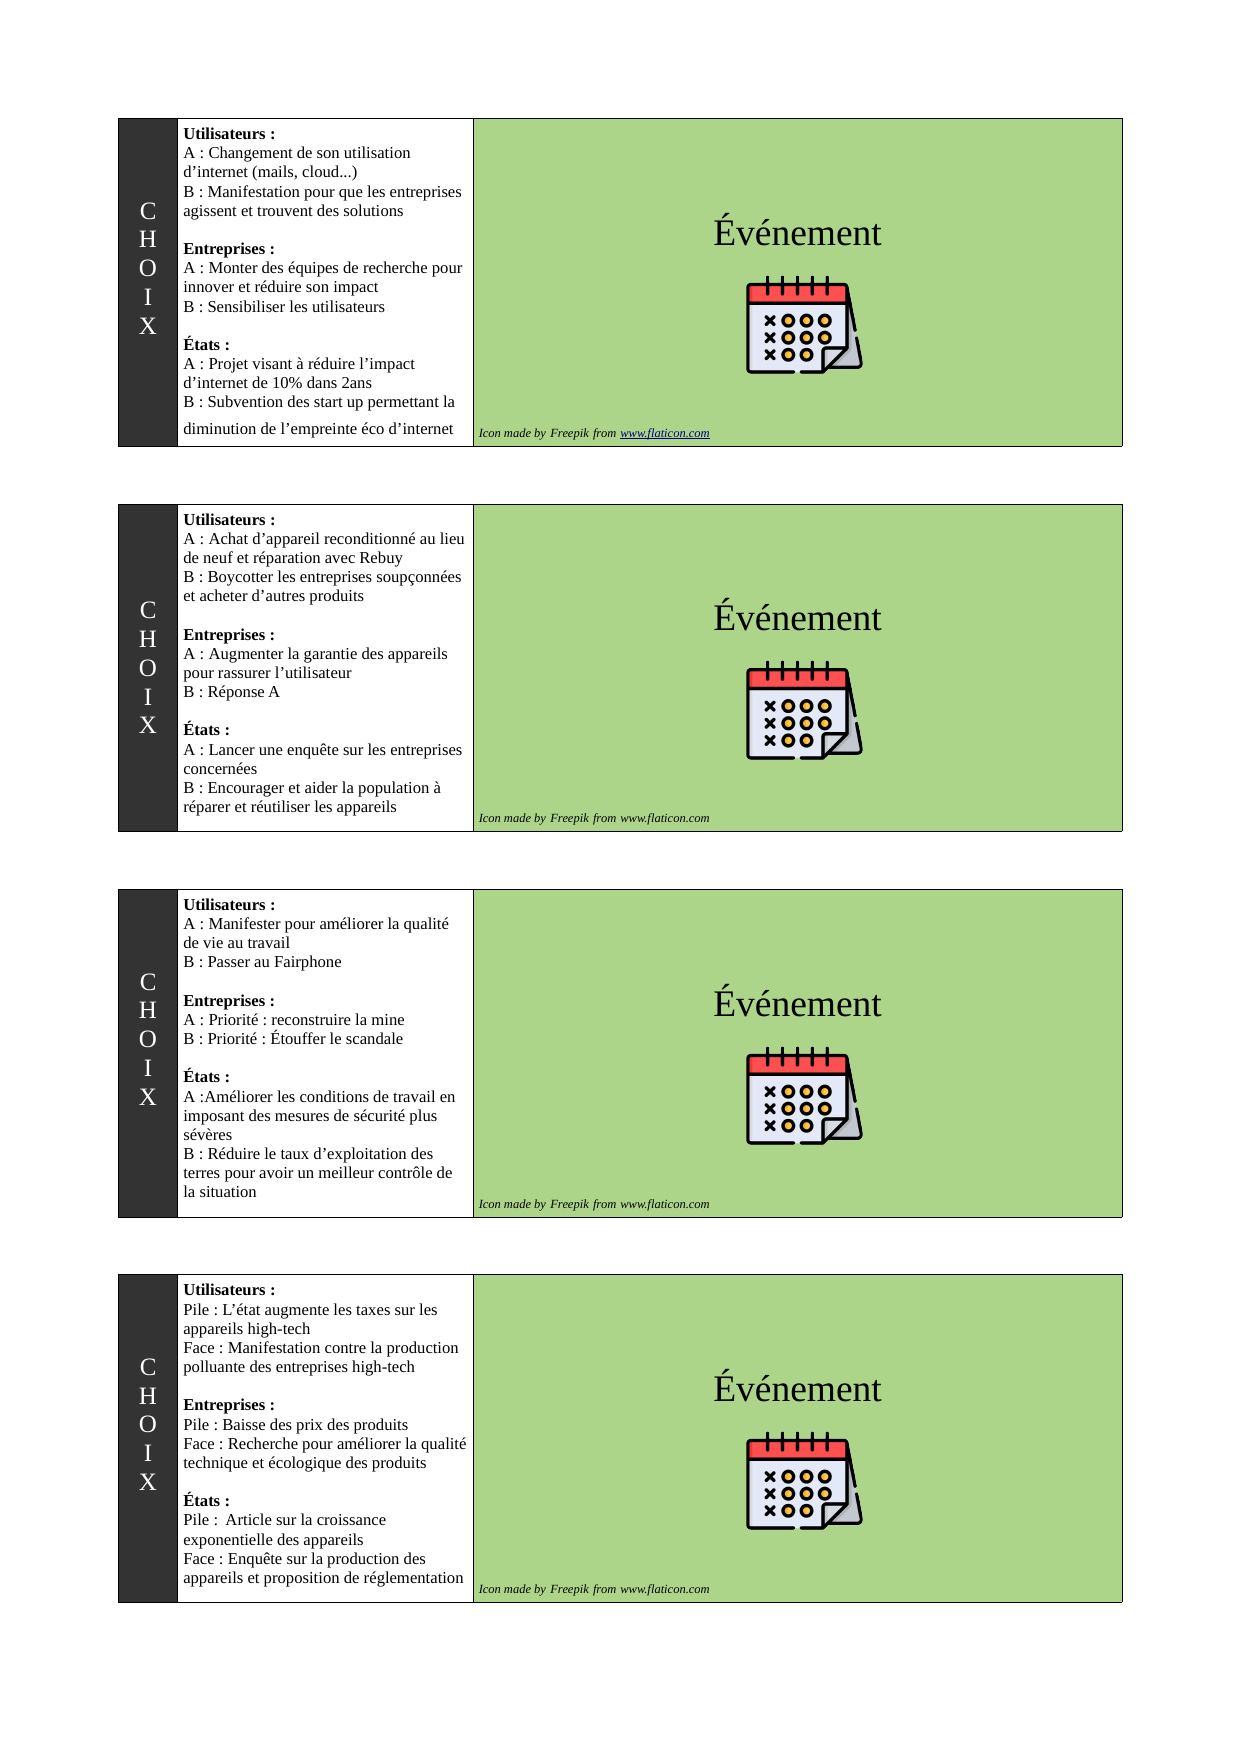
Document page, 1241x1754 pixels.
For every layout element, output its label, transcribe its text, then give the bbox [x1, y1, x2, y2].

picture [746, 651, 863, 769]
picture [746, 1037, 863, 1154]
table_header C H O I X [119, 119, 177, 446]
table_header Utilisateurs : Pile : L’état augmente les taxes sur les appareils high-tech Face : Manifestation contre la production polluante des entreprises high-tech Entreprises : Pile : Baisse des prix des produits Face : Recherche pour améliorer la qualité technique et écologique des produits États : Pile : Article sur la croissance exponentielle des appareils Face : Enquête sur la production des appareils et proposition de réglementation [178, 1275, 473, 1602]
table_header C H O I X [119, 1275, 177, 1602]
table_header Événement Icon made by Freepik from www.flaticon.com [474, 505, 1122, 831]
table_header C H O I X [119, 890, 177, 1217]
table_header Événement Icon made by Freepik from www.flaticon.com [474, 119, 1122, 446]
table_header Icon made by Freepik from www.flaticon.com [474, 1154, 1122, 1217]
table_header Utilisateurs : A : Changement de son utilisation d’internet (mails, cloud...) B : Manifestation pour que les entreprises agissent et trouvent des solutions Entreprises : A : Monter des équipes de recherche pour innover et réduire son impact B : Sensibiliser les utilisateurs États : A : Projet visant à réduire l’impact d’internet de 10% dans 2ans B : Subvention des start up permettant la diminution de l’empreinte éco d’internet [178, 119, 473, 446]
table_header Utilisateurs : A : Achat d’appareil reconditionné au lieu de neuf et réparation avec Rebuy B : Boycotter les entreprises soupçonnées et acheter d’autres produits Entreprises : A : Augmenter la garantie des appareils pour rassurer l’utilisateur B : Réponse A États : A : Lancer une enquête sur les entreprises concernées B : Encourager et aider la population à réparer et réutiliser les appareils [178, 505, 473, 831]
table_header C H O I X [119, 505, 177, 831]
table_header Événement [474, 890, 1122, 1153]
picture [746, 266, 863, 383]
table_header Événement Icon made by Freepik from www.flaticon.com [474, 1275, 1122, 1602]
picture [746, 1422, 863, 1539]
table_header Utilisateurs : A : Manifester pour améliorer la qualité de vie au travail B : Passer au Fairphone Entreprises : A : Priorité : reconstruire la mine B : Priorité : Étouffer le scandale États : A :Améliorer les conditions de travail en imposant des mesures de sécurité plus sévères B : Réduire le taux d’exploitation des terres pour avoir un meilleur contrôle de la situation [178, 890, 473, 1217]
